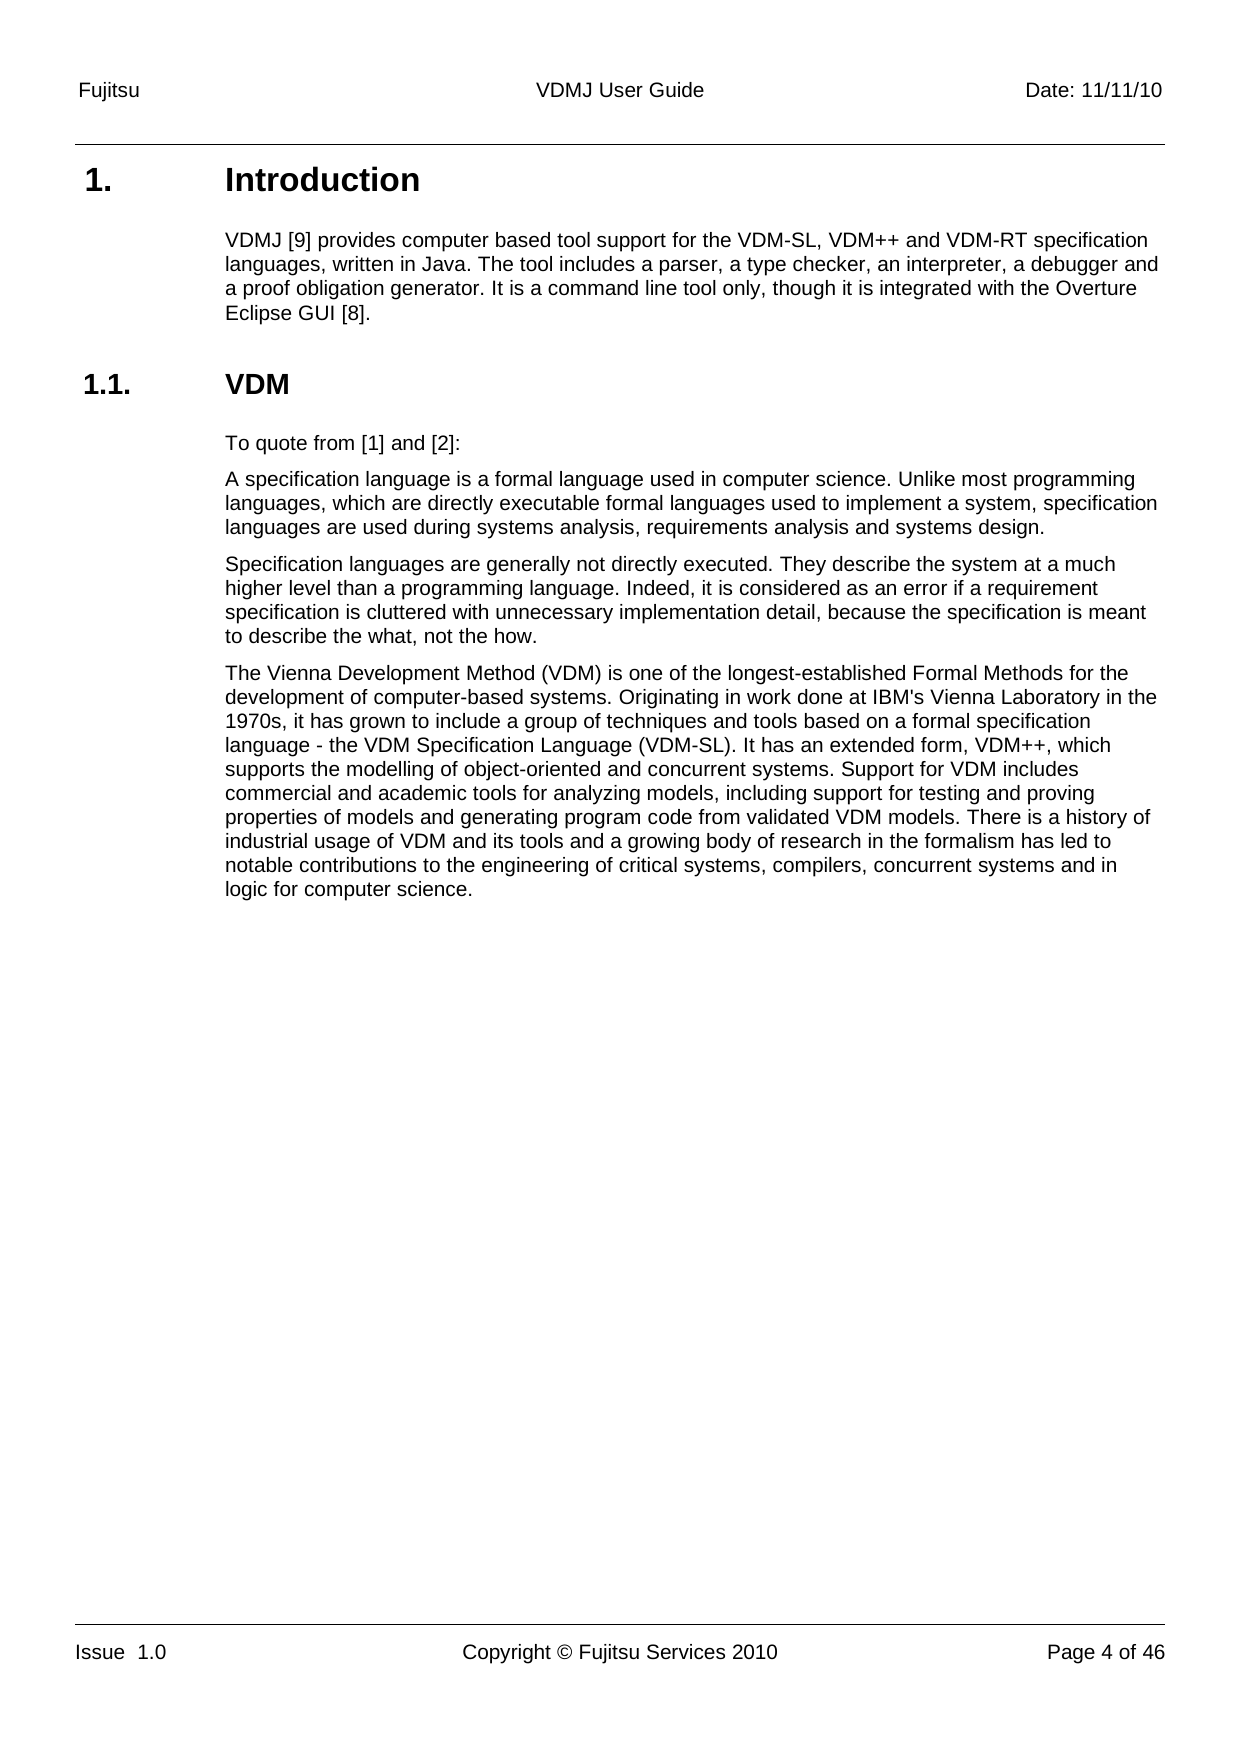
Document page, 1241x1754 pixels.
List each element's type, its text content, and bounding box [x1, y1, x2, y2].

text To quote from [1] and [2]: [225, 431, 1165, 454]
subtitle VDM [75, 367, 1165, 401]
text A specification language is a formal language used in computer science. Unlike most programming languages, which are directly executable formal languages used to implement a system, specification languages are used during systems analysis, requirements analysis and systems design. [225, 467, 1165, 539]
text Specification languages are generally not directly executed. They describe the system at a much higher level than a programming language. Indeed, it is considered as an error if a requirement specification is cluttered with unnecessary implementation detail, because the specification is meant to describe the what, not the how. [225, 552, 1165, 648]
text VDMJ [9] provides computer based tool support for the VDM-SL, VDM++ and VDM-RT specification languages, written in Java. The tool includes a parser, a type checker, an interpreter, a debugger and a proof obligation generator. It is a command line tool only, though it is integrated with the Overture Eclipse GUI [8]. [225, 228, 1165, 324]
subtitle Introduction [75, 160, 1165, 198]
text The Vienna Development Method (VDM) is one of the longest-established Formal Methods for the development of computer-based systems. Originating in work done at IBM's Vienna Laboratory in the 1970s, it has grown to include a group of techniques and tools based on a formal specification language - the VDM Specification Language (VDM-SL). It has an extended form, VDM++, which supports the modelling of object-oriented and concurrent systems. Support for VDM includes commercial and academic tools for analyzing models, including support for testing and proving properties of models and generating program code from validated VDM models. There is a history of industrial usage of VDM and its tools and a growing body of research in the formalism has led to notable contributions to the engineering of critical systems, compilers, concurrent systems and in logic for computer science. [225, 661, 1165, 901]
